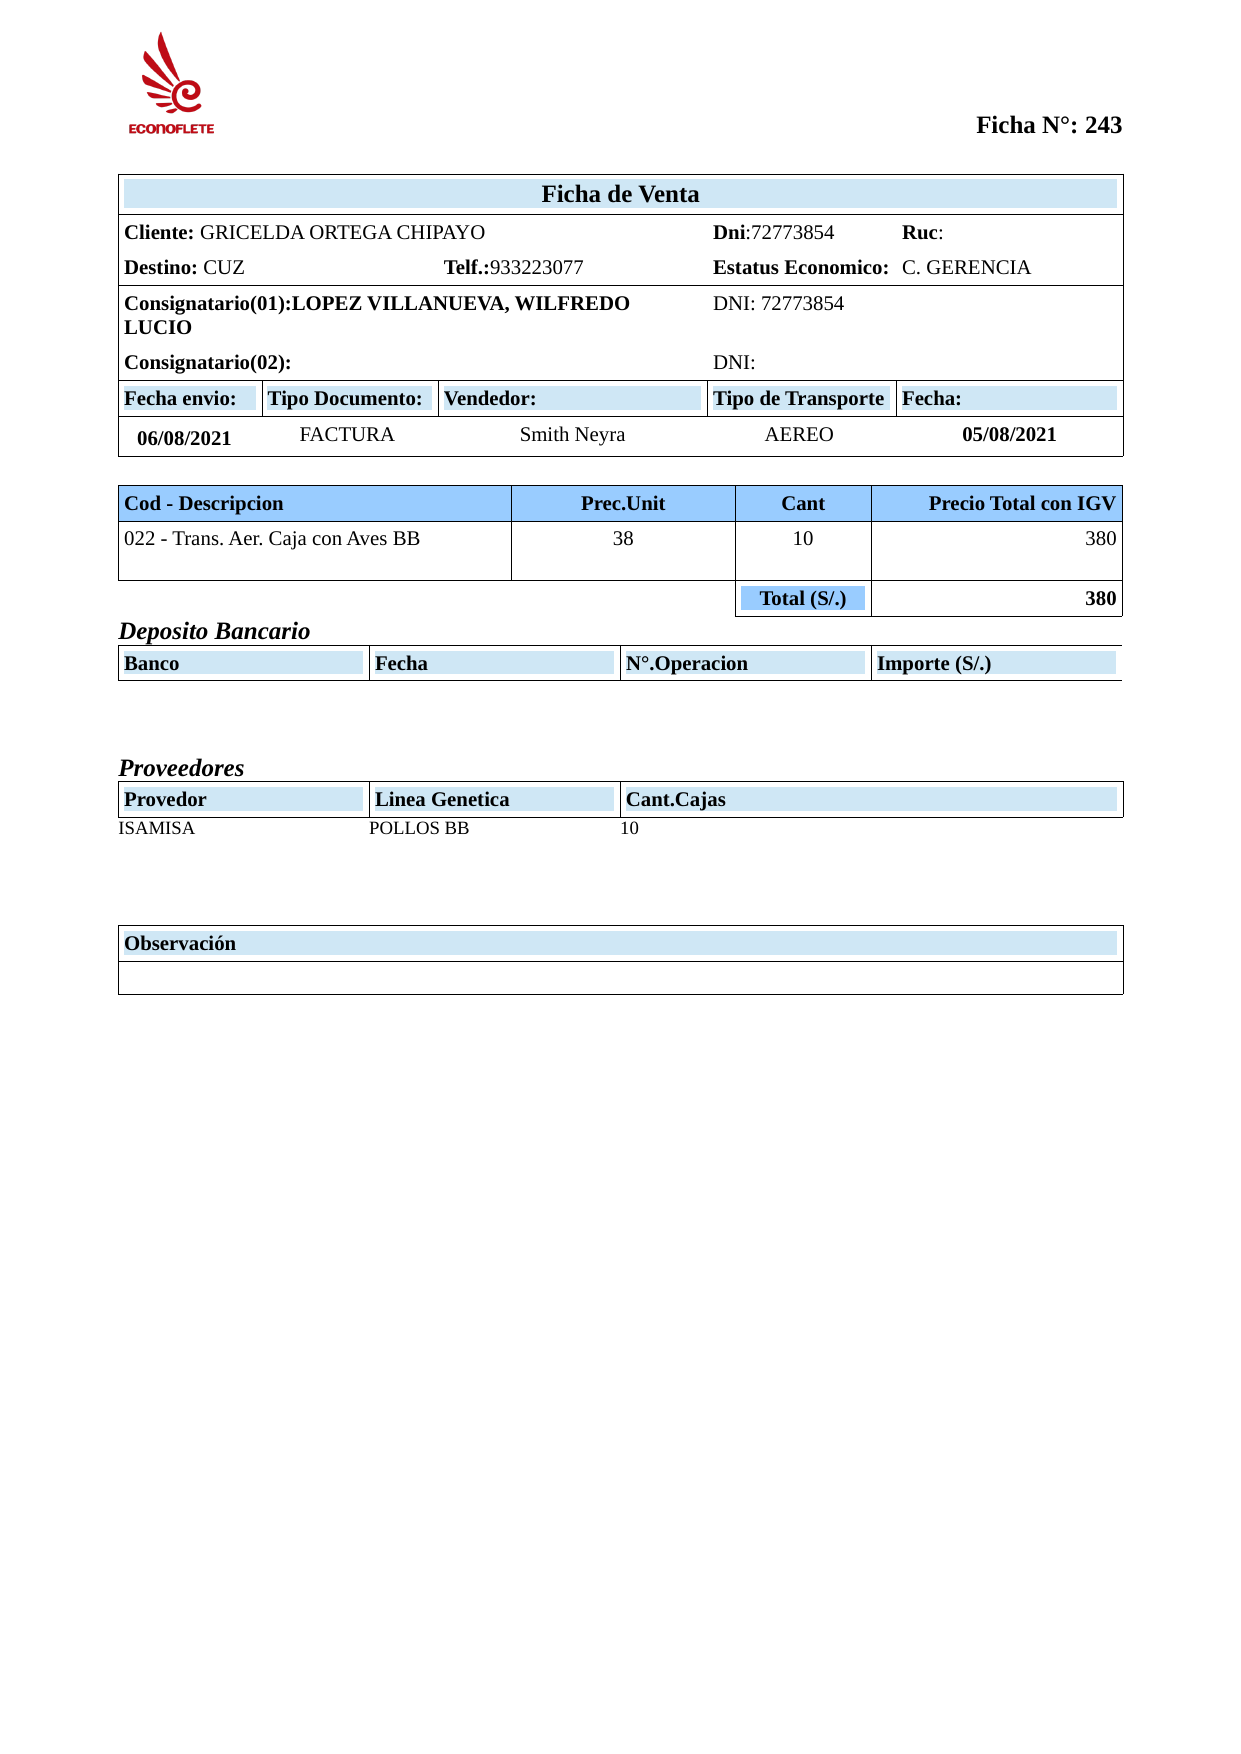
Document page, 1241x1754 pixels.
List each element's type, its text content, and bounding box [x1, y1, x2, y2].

table_cell Destino: CUZ [119, 249, 438, 285]
table_cell [118, 860, 369, 882]
table_cell [620, 681, 871, 704]
table_cell 380 [872, 581, 1122, 616]
table_cell [119, 962, 1123, 994]
table_cell [369, 681, 620, 704]
table_cell [620, 903, 1123, 925]
table_cell [118, 581, 511, 616]
table_cell Vendedor: [439, 381, 707, 416]
table_header Observación [119, 926, 1123, 961]
table_cell [369, 705, 620, 728]
picture [118, 31, 225, 134]
table_cell 05/08/2021 [896, 417, 1123, 456]
table_header Fecha [370, 646, 620, 680]
table_cell Dni:72773854 [707, 215, 896, 249]
table_cell Tipo de Transporte [708, 381, 896, 416]
table_header Cant [736, 486, 871, 521]
table_cell Ruc: [896, 215, 1123, 249]
table_cell Total (S/.) [736, 581, 871, 616]
table_cell 10 [620, 818, 1123, 839]
table_cell [118, 882, 369, 903]
table_cell [620, 729, 871, 753]
table_header N°.Operacion [621, 646, 871, 680]
text Proveedores [118, 753, 1122, 781]
table_cell [369, 839, 620, 860]
table_cell Smith Neyra [438, 417, 707, 456]
table_cell ISAMISA [118, 818, 369, 839]
table_cell [871, 729, 1122, 753]
table_cell Cliente: GRICELDA ORTEGA CHIPAYO [119, 215, 707, 249]
table_header Importe (S/.) [872, 646, 1122, 680]
table_cell [620, 839, 1123, 860]
table_cell [118, 729, 369, 753]
text Deposito Bancario [118, 616, 1122, 645]
table_cell 380 [872, 522, 1122, 580]
table_cell [620, 860, 1123, 882]
table_cell FACTURA [262, 417, 438, 456]
table_header Provedor [119, 782, 369, 817]
table_cell DNI: 72773854 [707, 286, 1123, 344]
table_cell 38 [512, 522, 735, 580]
table_cell [871, 705, 1122, 728]
table_cell [369, 903, 620, 925]
table_cell Tipo Documento: [263, 381, 438, 416]
table_cell POLLOS BB [369, 818, 620, 839]
table_cell Fecha envio: [119, 381, 262, 416]
table_cell [118, 903, 369, 925]
table_cell [369, 882, 620, 903]
table_cell Telf.:933223077 [438, 249, 707, 285]
table_cell [369, 860, 620, 882]
table_cell [118, 705, 369, 728]
table_cell [118, 681, 369, 704]
table_cell [620, 705, 871, 728]
table_cell 06/08/2021 [119, 417, 262, 456]
table_cell 10 [736, 522, 871, 580]
table_cell AEREO [707, 417, 896, 456]
table_header Cod - Descripcion [119, 486, 511, 521]
table_cell Consignatario(02): [119, 345, 707, 380]
table_cell [871, 681, 1122, 704]
table_cell [511, 581, 735, 616]
table_header Ficha de Venta [119, 175, 1123, 214]
table_header Precio Total con IGV [872, 486, 1122, 521]
table_cell Consignatario(01):LOPEZ VILLANUEVA, WILFREDO LUCIO [119, 286, 707, 344]
table_cell [118, 839, 369, 860]
table_header Prec.Unit [512, 486, 735, 521]
table_cell [369, 729, 620, 753]
table_header Linea Genetica [370, 782, 620, 817]
table_cell Fecha: [897, 381, 1123, 416]
table_header Banco [119, 646, 369, 680]
table_cell Estatus Economico: [707, 249, 896, 285]
table_cell DNI: [707, 345, 1123, 380]
table_header Cant.Cajas [621, 782, 1123, 817]
table_cell 022 - Trans. Aer. Caja con Aves BB [119, 522, 511, 580]
table_cell [620, 882, 1123, 903]
table_cell C. GERENCIA [896, 249, 1123, 285]
